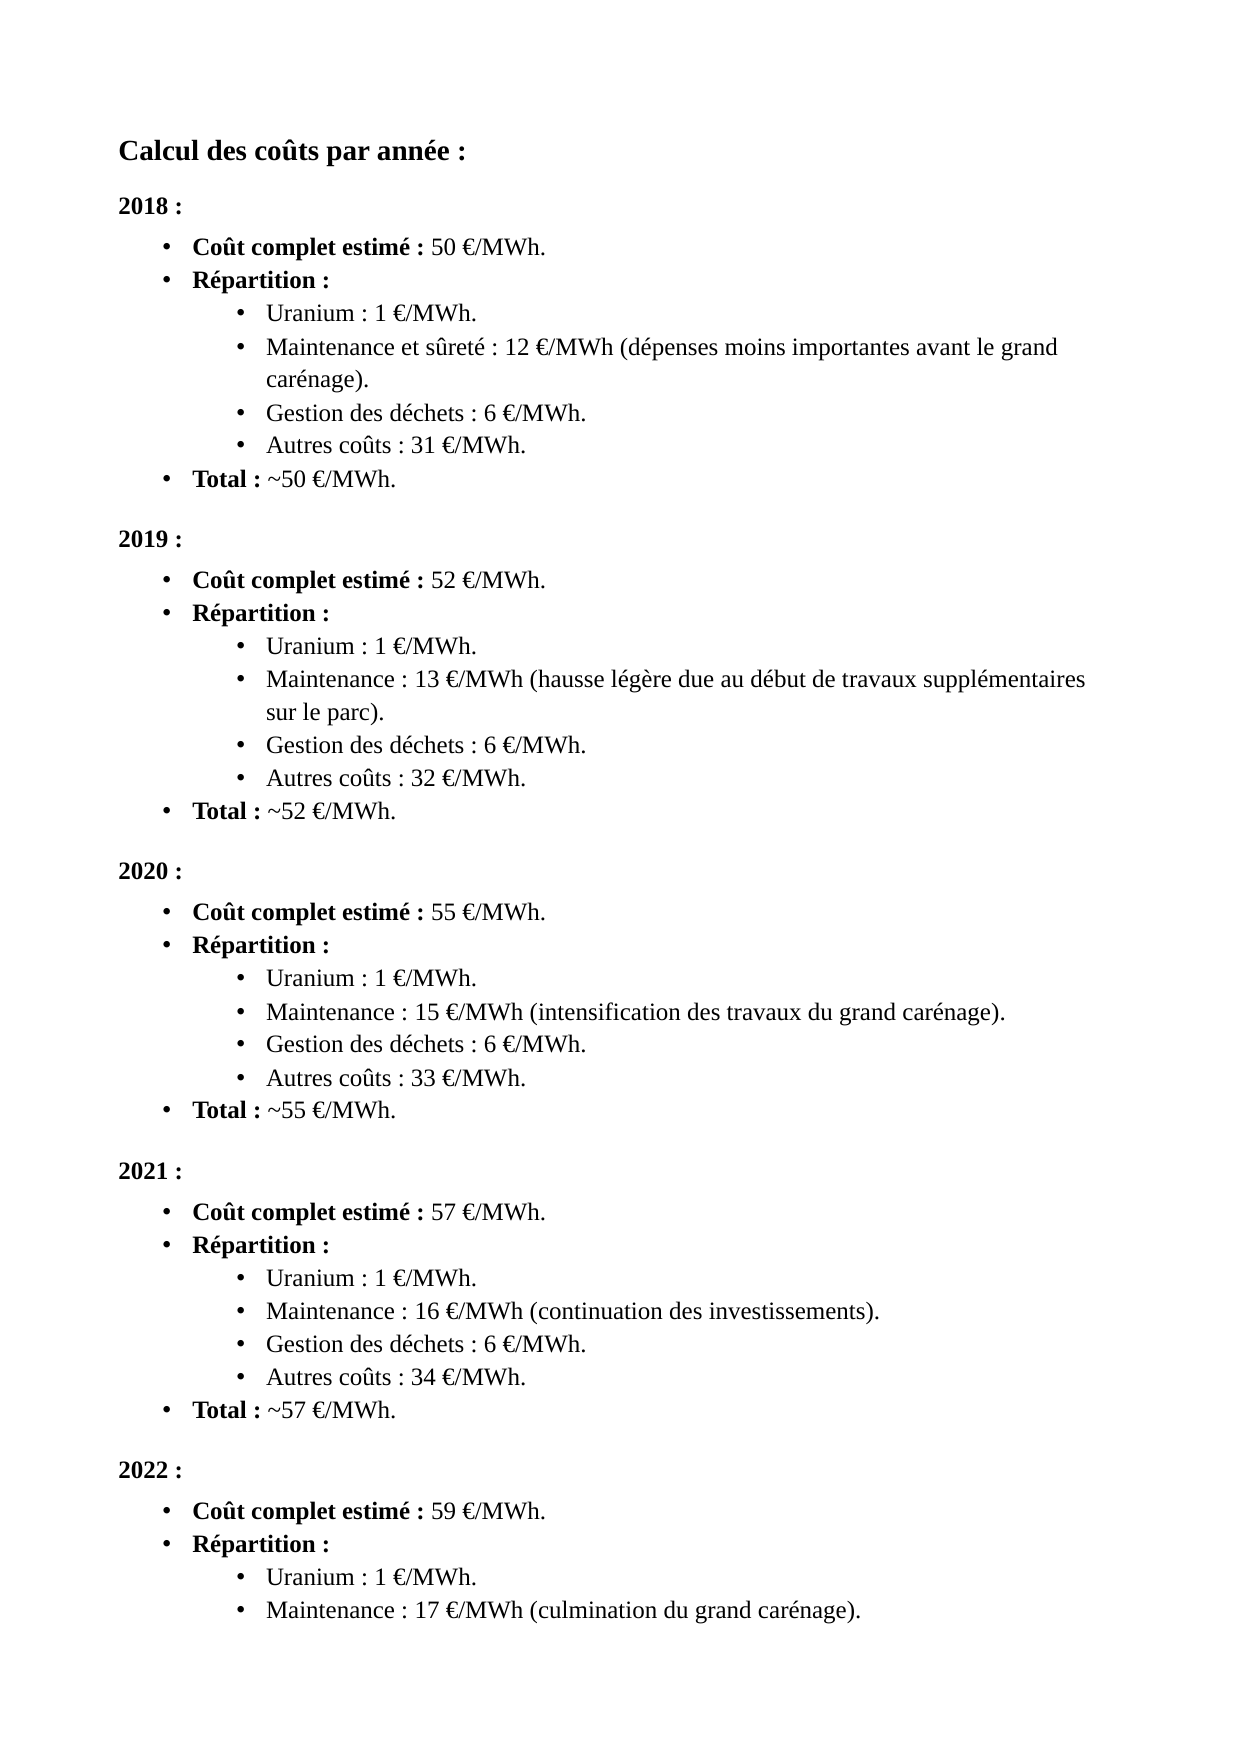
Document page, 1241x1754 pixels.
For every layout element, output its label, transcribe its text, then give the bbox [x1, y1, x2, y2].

list Répartition : [162, 1529, 1122, 1558]
subtitle 2019 : [118, 524, 1122, 552]
list Répartition : [162, 266, 1122, 294]
list Coût complet estimé : 52 €/MWh. [162, 565, 1122, 594]
list Uranium : 1 €/MWh. [236, 1562, 1122, 1591]
list Autres coûts : 32 €/MWh. [236, 763, 1122, 792]
list Autres coûts : 33 €/MWh. [236, 1063, 1122, 1091]
subtitle 2020 : [118, 856, 1122, 885]
list Uranium : 1 €/MWh. [236, 963, 1122, 992]
subtitle 2022 : [118, 1455, 1122, 1484]
list Uranium : 1 €/MWh. [236, 298, 1122, 327]
list Maintenance : 15 €/MWh (intensification des travaux du grand carénage). [236, 997, 1122, 1025]
list Uranium : 1 €/MWh. [236, 1263, 1122, 1292]
list Répartition : [162, 1230, 1122, 1259]
list Uranium : 1 €/MWh. [236, 631, 1122, 660]
subtitle 2018 : [118, 191, 1122, 220]
list Coût complet estimé : 57 €/MWh. [162, 1197, 1122, 1226]
list Autres coûts : 31 €/MWh. [236, 431, 1122, 459]
list Maintenance : 16 €/MWh (continuation des investissements). [236, 1296, 1122, 1325]
subtitle 2021 : [118, 1156, 1122, 1184]
list Maintenance : 17 €/MWh (culmination du grand carénage). [236, 1596, 1122, 1624]
list Total : ~52 €/MWh. [162, 796, 1122, 825]
subtitle Calcul des coûts par année : [118, 133, 1122, 166]
list Gestion des déchets : 6 €/MWh. [236, 730, 1122, 759]
list Coût complet estimé : 50 €/MWh. [162, 232, 1122, 261]
list Total : ~50 €/MWh. [162, 464, 1122, 492]
list Maintenance et sûreté : 12 €/MWh (dépenses moins importantes avant le grand carénage). [236, 332, 1122, 393]
list Gestion des déchets : 6 €/MWh. [236, 1329, 1122, 1358]
list Gestion des déchets : 6 €/MWh. [236, 1029, 1122, 1058]
list Gestion des déchets : 6 €/MWh. [236, 398, 1122, 426]
list Autres coûts : 34 €/MWh. [236, 1362, 1122, 1391]
list Répartition : [162, 598, 1122, 627]
list Total : ~55 €/MWh. [162, 1096, 1122, 1124]
list Coût complet estimé : 59 €/MWh. [162, 1496, 1122, 1525]
list Total : ~57 €/MWh. [162, 1395, 1122, 1424]
list Répartition : [162, 931, 1122, 959]
list Coût complet estimé : 55 €/MWh. [162, 897, 1122, 926]
list Maintenance : 13 €/MWh (hausse légère due au début de travaux supplémentaires sur le parc). [236, 664, 1122, 726]
